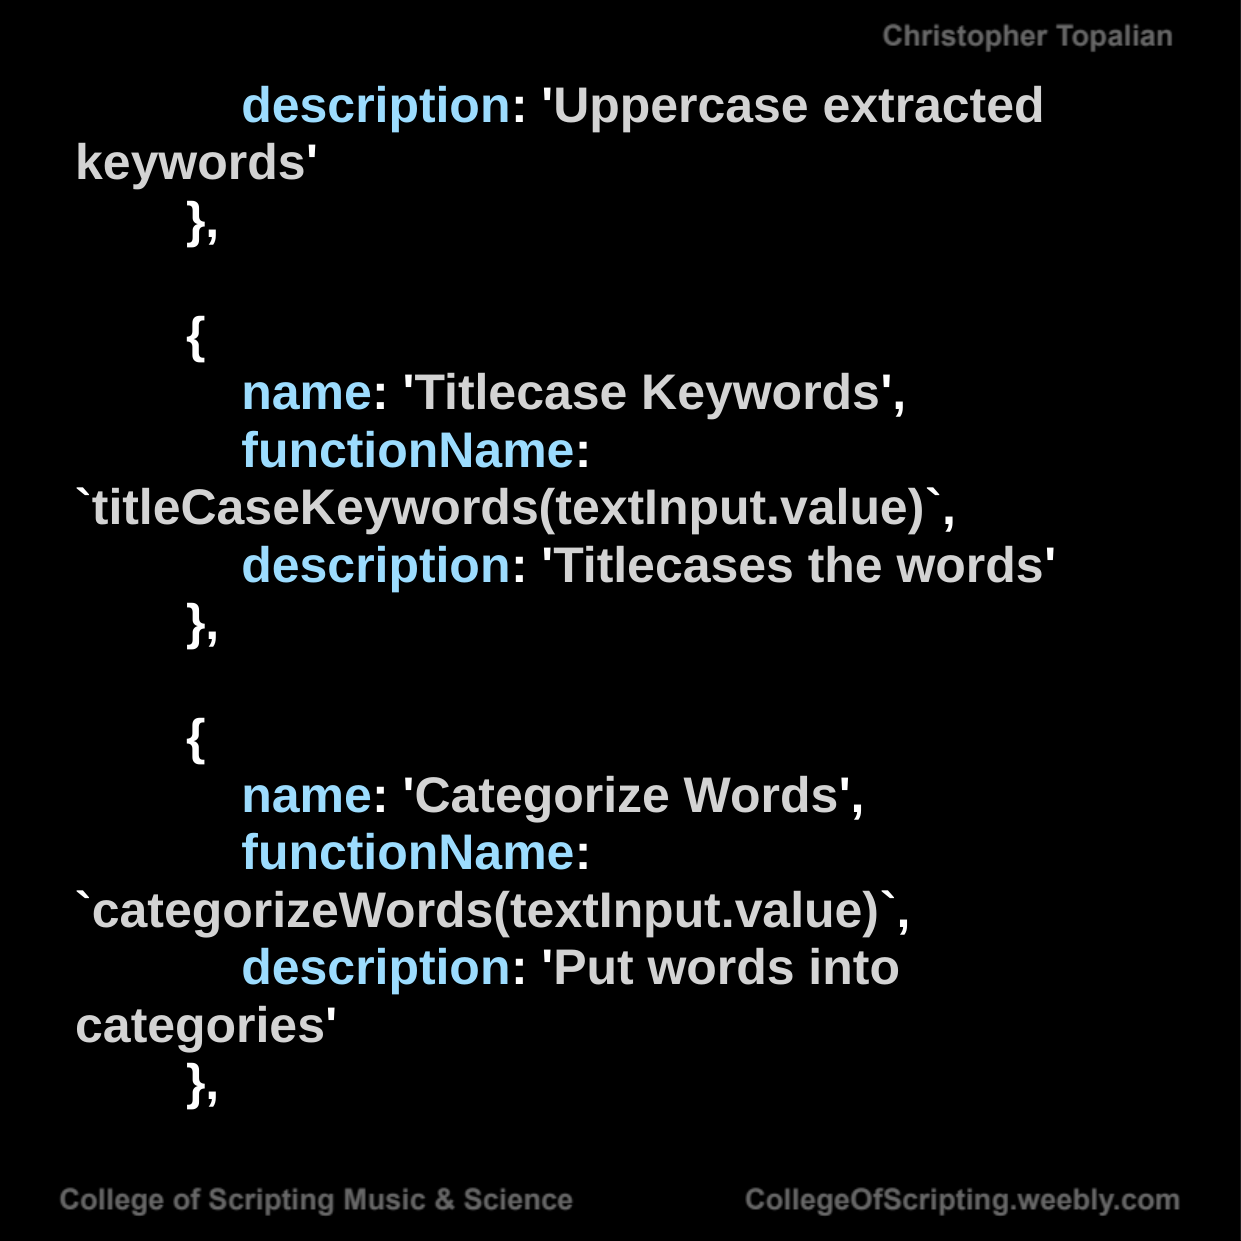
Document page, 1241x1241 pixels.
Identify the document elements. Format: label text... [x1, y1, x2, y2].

text description: 'Uppercase extracted keywords' [75, 75, 1166, 190]
text description: 'Titlecases the words' [75, 535, 1166, 592]
text { [75, 707, 1166, 765]
text functionName: `categorizeWords(textInput.value)`, [75, 822, 1166, 937]
text functionName: `titleCaseKeywords(textInput.value)`, [75, 420, 1166, 535]
text description: 'Put words into categories' [75, 937, 1166, 1052]
text }, [75, 592, 1166, 650]
text }, [75, 190, 1166, 247]
text }, [75, 1052, 1166, 1110]
text name: 'Categorize Words', [75, 765, 1166, 822]
text name: 'Titlecase Keywords', [75, 362, 1166, 420]
text { [75, 305, 1166, 362]
